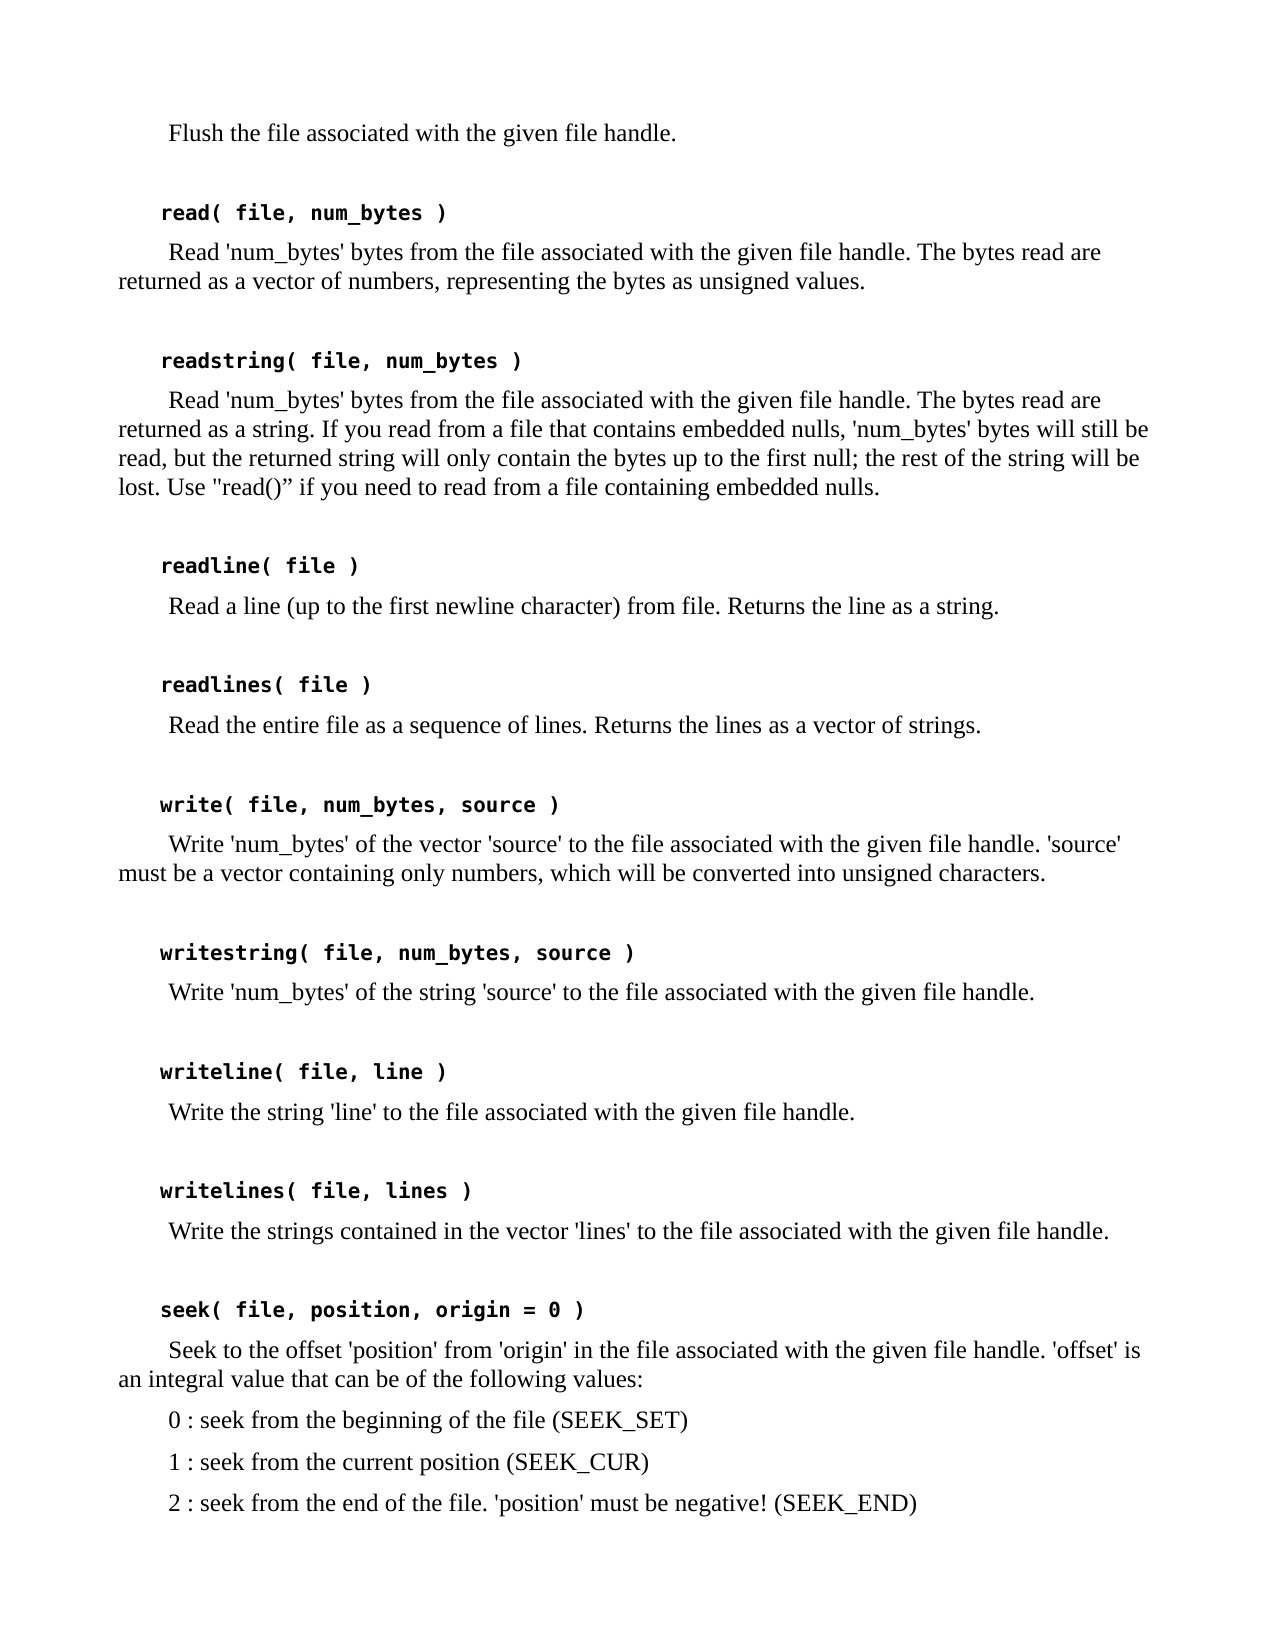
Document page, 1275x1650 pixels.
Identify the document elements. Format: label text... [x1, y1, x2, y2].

text readline( file ) [118, 554, 1157, 578]
text Seek to the offset 'position' from 'origin' in the file associated with the given file handle. 'offset' is an integral value that can be of the following values: [118, 1335, 1157, 1393]
text Flush the file associated with the given file handle. [118, 118, 1157, 147]
text Write 'num_bytes' of the string 'source' to the file associated with the given file handle. [118, 977, 1157, 1006]
text writelines( file, lines ) [118, 1179, 1157, 1203]
text readstring( file, num_bytes ) [118, 349, 1157, 373]
text Write 'num_bytes' of the vector 'source' to the file associated with the given file handle. 'source' must be a vector containing only numbers, which will be converted into unsigned characters. [118, 829, 1157, 887]
text Read 'num_bytes' bytes from the file associated with the given file handle. The bytes read are returned as a vector of numbers, representing the bytes as unsigned values. [118, 237, 1157, 295]
text writestring( file, num_bytes, source ) [118, 941, 1157, 965]
text Read 'num_bytes' bytes from the file associated with the given file handle. The bytes read are returned as a string. If you read from a file that contains embedded nulls, 'num_bytes' bytes will still be read, but the returned string will only contain the bytes up to the first null; the rest of the string will be lost. Use "read()” if you need to read from a file containing embedded nulls. [118, 385, 1157, 500]
text Write the string 'line' to the file associated with the given file handle. [118, 1097, 1157, 1126]
text Read the entire file as a sequence of lines. Returns the lines as a vector of strings. [118, 710, 1157, 739]
text readlines( file ) [118, 673, 1157, 698]
text 2 : seek from the end of the file. 'position' must be negative! (SEEK_END) [118, 1488, 1157, 1517]
text write( file, num_bytes, source ) [118, 793, 1157, 817]
text Write the strings contained in the vector 'lines' to the file associated with the given file handle. [118, 1216, 1157, 1245]
text read( file, num_bytes ) [118, 201, 1157, 225]
text 0 : seek from the beginning of the file (SEEK_SET) [118, 1405, 1157, 1434]
text Read a line (up to the first newline character) from file. Returns the line as a string. [118, 591, 1157, 620]
text writeline( file, line ) [118, 1060, 1157, 1084]
text seek( file, position, origin = 0 ) [118, 1298, 1157, 1323]
text 1 : seek from the current position (SEEK_CUR) [118, 1447, 1157, 1475]
